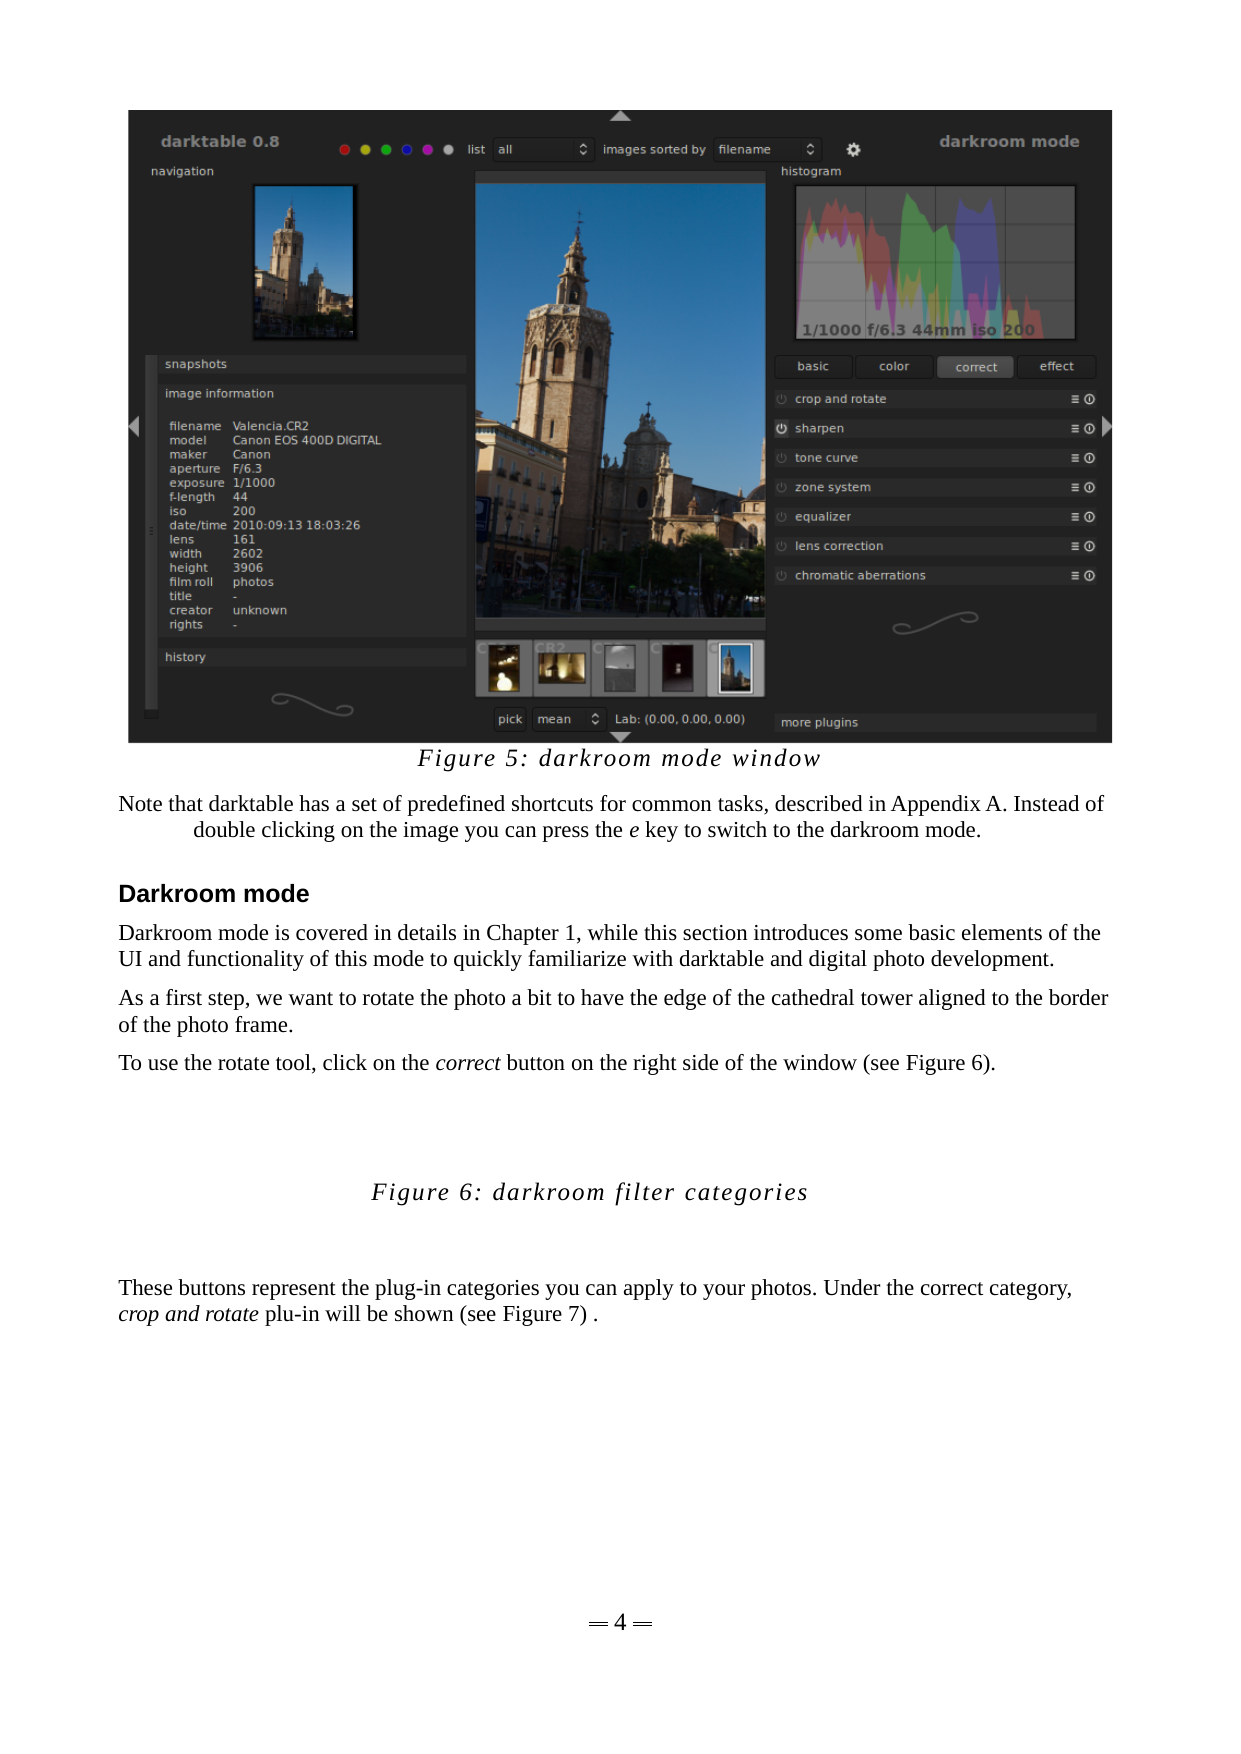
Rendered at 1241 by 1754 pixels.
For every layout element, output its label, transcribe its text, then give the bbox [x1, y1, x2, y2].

text As a first step, we want to rotate the photo a bit to have the edge of the cathedral tower aligned to the border of the photo frame. [118, 984, 1122, 1037]
subtitle Note that darktable has a set of predefined shortcuts for common tasks, described in Appendix A. Instead of double clicking on the image you can press the e key to switch to the darkroom mode. [118, 772, 1122, 842]
subtitle Darkroom mode [118, 878, 1122, 907]
text Figure 5: darkroom mode window [118, 134, 1122, 772]
text Darkroom mode is covered in details in Chapter 1, while this section introduces some basic elements of the UI and functionality of this mode to quickly familiarize with darktable and digital photo development. [118, 919, 1122, 972]
text These buttons represent the plug-in categories you can apply to your photos. Under the correct category, crop and rotate plu-in will be shown (see Figure 7) . [118, 1274, 1122, 1327]
picture [128, 110, 1113, 744]
text To use the rotate tool, click on the correct button on the right side of the window (see Figure 6). [118, 1049, 1122, 1076]
text Figure 6: darkroom filter categories [312, 1112, 869, 1206]
